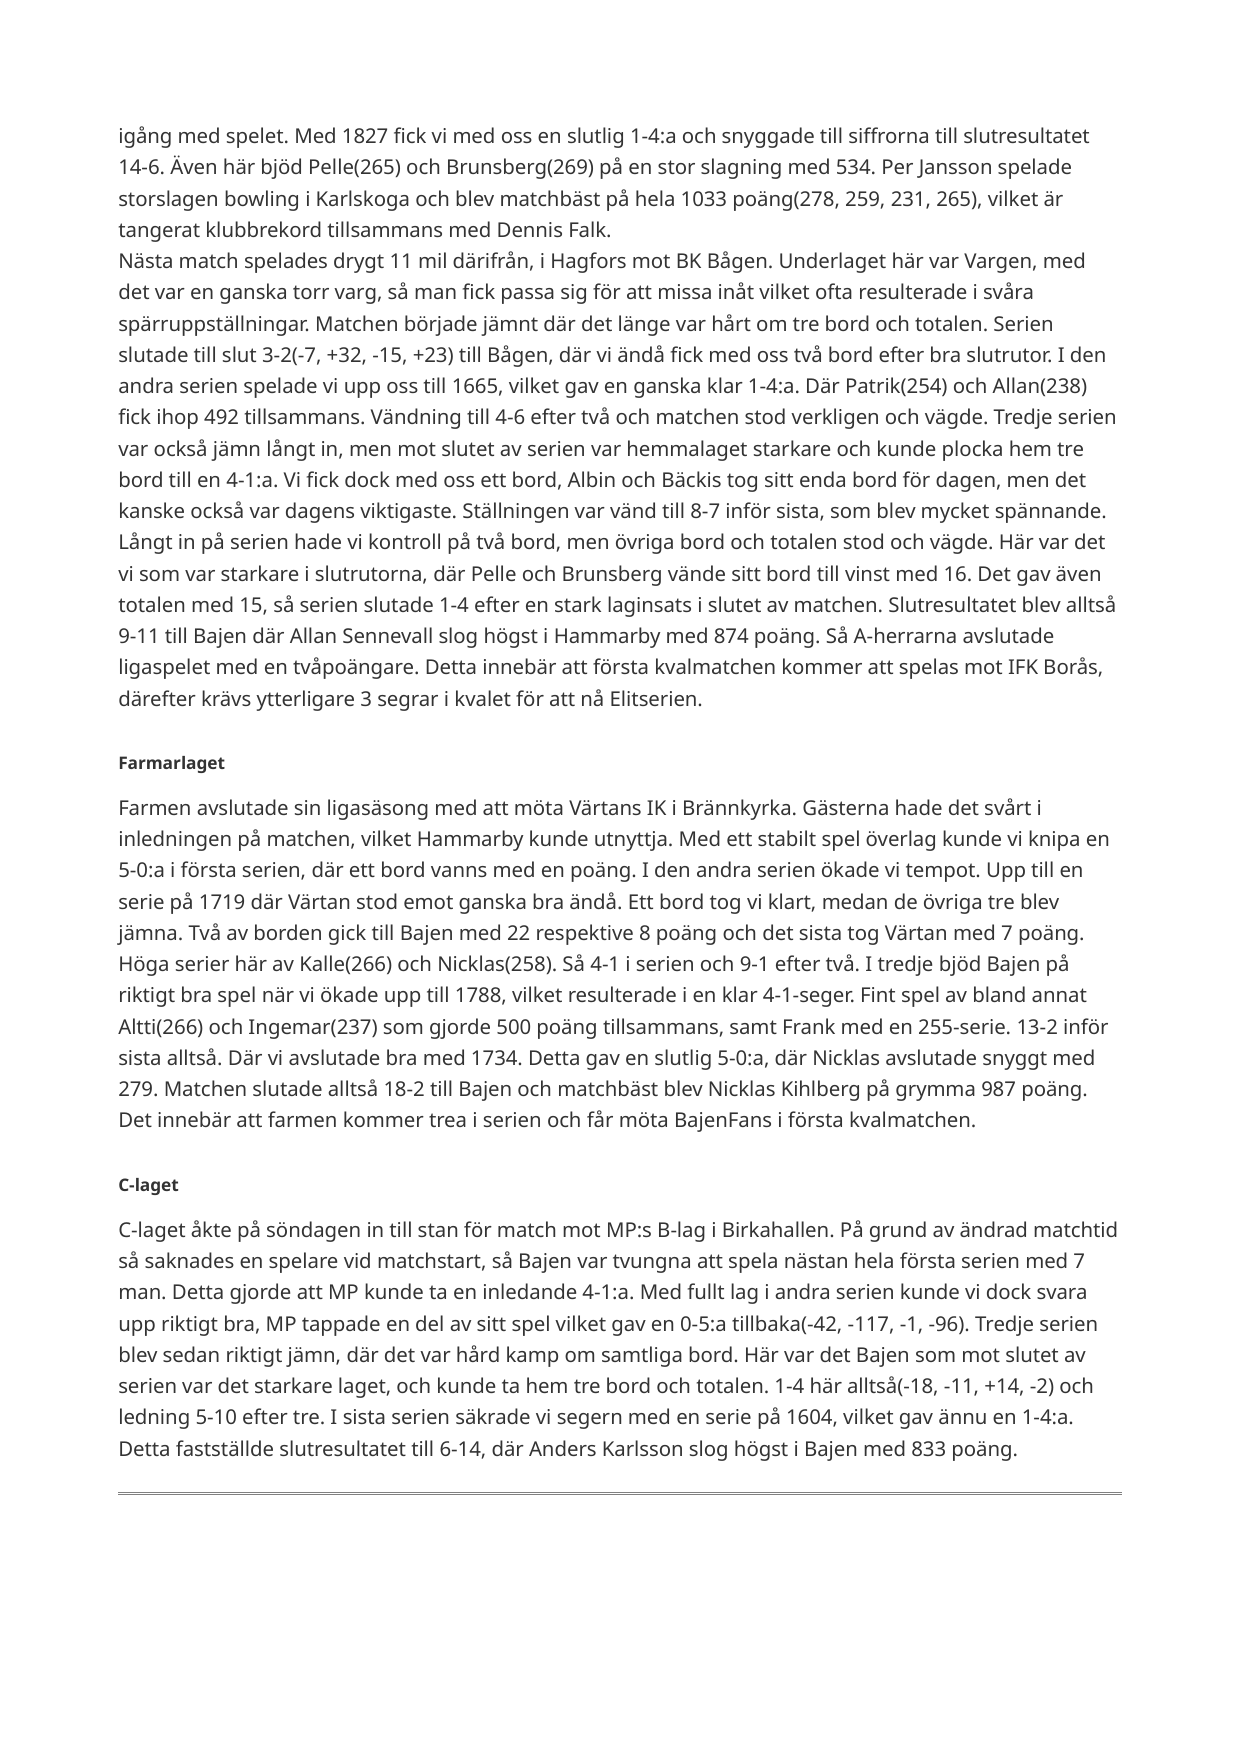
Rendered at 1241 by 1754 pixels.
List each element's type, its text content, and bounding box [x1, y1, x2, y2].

text Farmen avslutade sin ligasäsong med att möta Värtans IK i Brännkyrka. Gästerna hade det svårt i inledningen på matchen, vilket Hammarby kunde utnyttja. Med ett stabilt spel överlag kunde vi knipa en 5-0:a i första serien, där ett bord vanns med en poäng. I den andra serien ökade vi tempot. Upp till en serie på 1719 där Värtan stod emot ganska bra ändå. Ett bord tog vi klart, medan de övriga tre blev jämna. Två av borden gick till Bajen med 22 respektive 8 poäng och det sista tog Värtan med 7 poäng. Höga serier här av Kalle(266) och Nicklas(258). Så 4-1 i serien och 9-1 efter två. I tredje bjöd Bajen på riktigt bra spel när vi ökade upp till 1788, vilket resulterade i en klar 4-1-seger. Fint spel av bland annat Altti(266) och Ingemar(237) som gjorde 500 poäng tillsammans, samt Frank med en 255-serie. 13-2 inför sista alltså. Där vi avslutade bra med 1734. Detta gav en slutlig 5-0:a, där Nicklas avslutade snyggt med 279. Matchen slutade alltså 18-2 till Bajen och matchbäst blev Nicklas Kihlberg på grymma 987 poäng. Det innebär att farmen kommer trea i serien och får möta BajenFans i första kvalmatchen. [118, 790, 1122, 1134]
text igång med spelet. Med 1827 fick vi med oss en slutlig 1-4:a och snyggade till siffrorna till slutresultatet 14-6. Även här bjöd Pelle(265) och Brunsberg(269) på en stor slagning med 534. Per Jansson spelade storslagen bowling i Karlskoga och blev matchbäst på hela 1033 poäng(278, 259, 231, 265), vilket är tangerat klubbrekord tillsammans med Dennis Falk. Nästa match spelades drygt 11 mil därifrån, i Hagfors mot BK Bågen. Underlaget här var Vargen, med det var en ganska torr varg, så man fick passa sig för att missa inåt vilket ofta resulterade i svåra spärruppställningar. Matchen började jämnt där det länge var hårt om tre bord och totalen. Serien slutade till slut 3-2(-7, +32, -15, +23) till Bågen, där vi ändå fick med oss två bord efter bra slutrutor. I den andra serien spelade vi upp oss till 1665, vilket gav en ganska klar 1-4:a. Där Patrik(254) och Allan(238) fick ihop 492 tillsammans. Vändning till 4-6 efter två och matchen stod verkligen och vägde. Tredje serien var också jämn långt in, men mot slutet av serien var hemmalaget starkare och kunde plocka hem tre bord till en 4-1:a. Vi fick dock med oss ett bord, Albin och Bäckis tog sitt enda bord för dagen, men det kanske också var dagens viktigaste. Ställningen var vänd till 8-7 inför sista, som blev mycket spännande. Långt in på serien hade vi kontroll på två bord, men övriga bord och totalen stod och vägde. Här var det vi som var starkare i slutrutorna, där Pelle och Brunsberg vände sitt bord till vinst med 16. Det gav även totalen med 15, så serien slutade 1-4 efter en stark laginsats i slutet av matchen. Slutresultatet blev alltså 9-11 till Bajen där Allan Sennevall slog högst i Hammarby med 874 poäng. Så A-herrarna avslutade ligaspelet med en tvåpoängare. Detta innebär att första kvalmatchen kommer att spelas mot IFK Borås, därefter krävs ytterligare 3 segrar i kvalet för att nå Elitserien. [118, 118, 1122, 712]
subtitle C-laget [118, 1165, 1122, 1196]
text C-laget åkte på söndagen in till stan för match mot MP:s B-lag i Birkahallen. På grund av ändrad matchtid så saknades en spelare vid matchstart, så Bajen var tvungna att spela nästan hela första serien med 7 man. Detta gjorde att MP kunde ta en inledande 4-1:a. Med fullt lag i andra serien kunde vi dock svara upp riktigt bra, MP tappade en del av sitt spel vilket gav en 0-5:a tillbaka(-42, -117, -1, -96). Tredje serien blev sedan riktigt jämn, där det var hård kamp om samtliga bord. Här var det Bajen som mot slutet av serien var det starkare laget, och kunde ta hem tre bord och totalen. 1-4 här alltså(-18, -11, +14, -2) och ledning 5-10 efter tre. I sista serien säkrade vi segern med en serie på 1604, vilket gav ännu en 1-4:a. Detta fastställde slutresultatet till 6-14, där Anders Karlsson slog högst i Bajen med 833 poäng. [118, 1212, 1122, 1462]
subtitle Farmarlaget [118, 743, 1122, 774]
